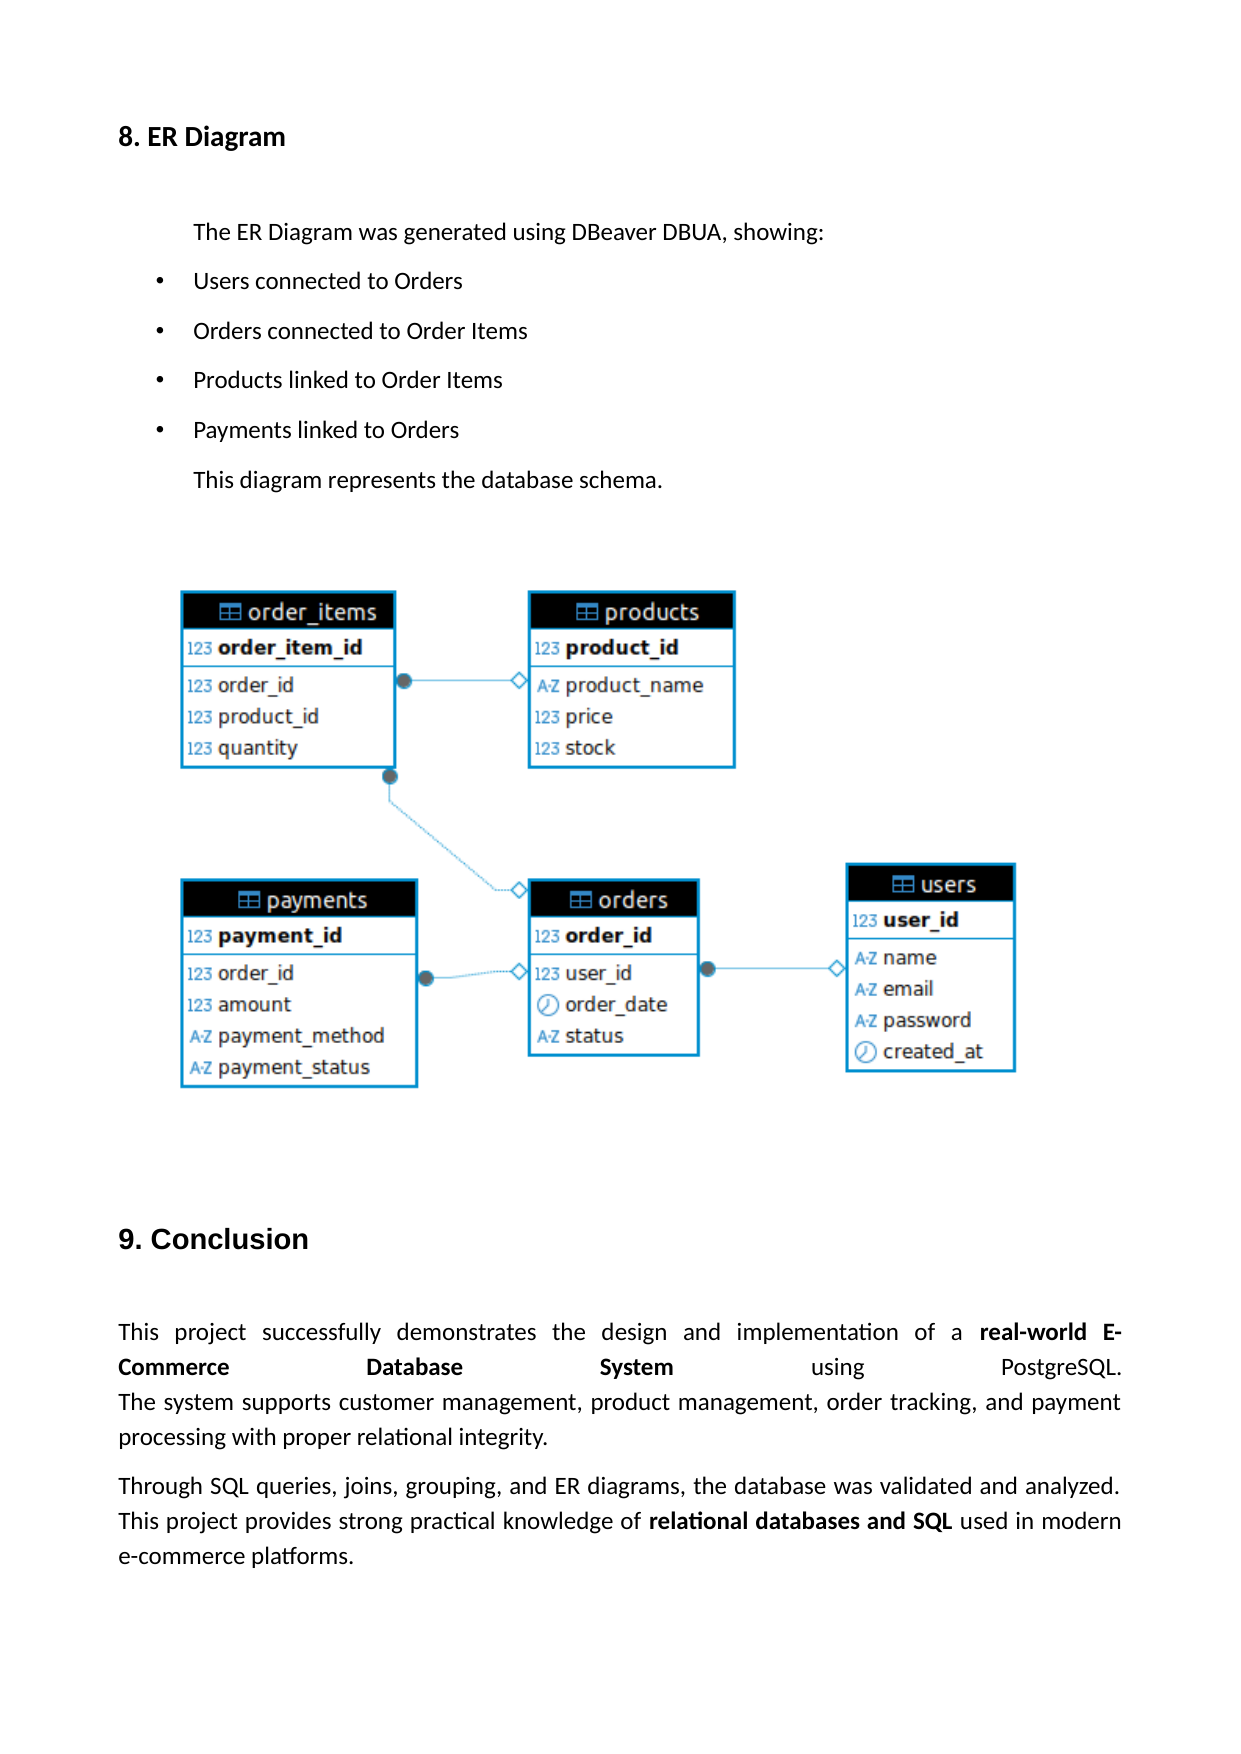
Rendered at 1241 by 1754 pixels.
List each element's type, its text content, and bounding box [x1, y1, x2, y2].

text Through SQL queries, joins, grouping, and ER diagrams, the database was validated and analyzed. This project provides strong practical knowledge of relational databases and SQL used in modern e-commerce platforms. [118, 1470, 1122, 1571]
list Payments linked to Orders [156, 414, 1122, 445]
text This project successfully demonstrates the design and implementation of a real-world E-Commerce Database System using PostgreSQL. The system supports customer management, product management, order tracking, and payment processing with proper relational integrity. [118, 1316, 1122, 1451]
list Users connected to Orders [156, 265, 1122, 296]
list Orders connected to Order Items [156, 315, 1122, 346]
list The ER Diagram was generated using DBeaver DBUA, showing: [156, 216, 1122, 246]
picture [165, 575, 1032, 1104]
list Products linked to Order Items [156, 364, 1122, 395]
subtitle 8. ER Diagram [118, 118, 1122, 154]
list This diagram represents the database schema. [156, 464, 1122, 494]
subtitle 9. Conclusion [118, 1222, 1122, 1256]
